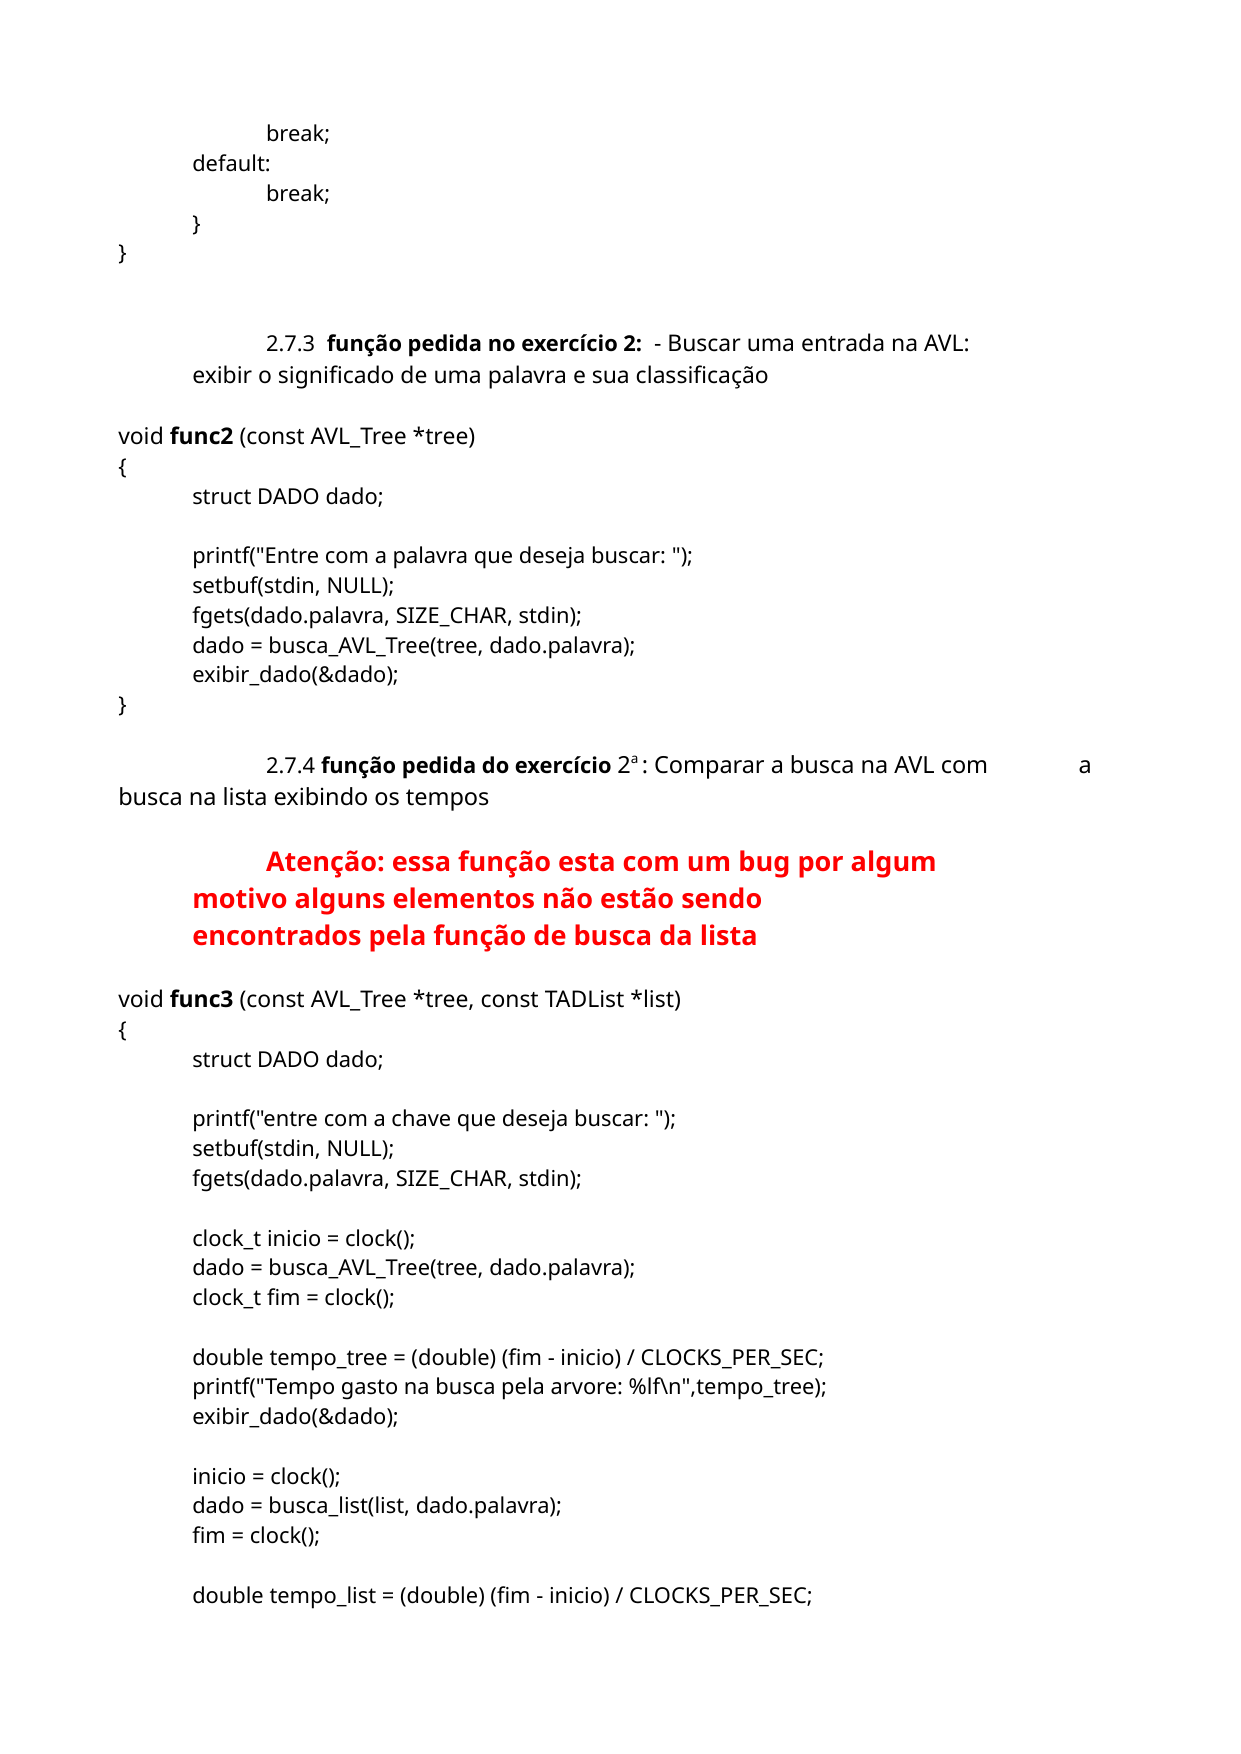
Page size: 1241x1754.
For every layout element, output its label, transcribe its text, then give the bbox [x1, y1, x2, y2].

text default: [118, 148, 1122, 178]
text fim = clock(); [118, 1520, 1122, 1550]
text } [118, 689, 1122, 719]
text fgets(dado.palavra, SIZE_CHAR, stdin); [118, 1163, 1122, 1193]
text { [118, 451, 1122, 481]
text 2.7.4 função pedida do exercício 2a : Comparar a busca na AVL com a busca na lista exibindo os tempos [118, 749, 1122, 813]
text exibir_dado(&dado); [118, 659, 1122, 689]
text clock_t inicio = clock(); [118, 1222, 1122, 1252]
text exibir_dado(&dado); [118, 1401, 1122, 1431]
text break; [118, 178, 1122, 207]
text struct DADO dado; [118, 481, 1122, 511]
text { [118, 1014, 1122, 1044]
text dado = busca_AVL_Tree(tree, dado.palavra); [118, 629, 1122, 659]
text 2.7.3 função pedida no exercício 2: - Buscar uma entrada na AVL: exibir o significado de uma palavra e sua classificação [118, 327, 1122, 390]
text printf("entre com a chave que deseja buscar: "); [118, 1103, 1122, 1133]
text double tempo_tree = (double) (fim - inicio) / CLOCKS_PER_SEC; [118, 1342, 1122, 1371]
text printf("Entre com a palavra que deseja buscar: "); [118, 540, 1122, 570]
text struct DADO dado; [118, 1044, 1122, 1074]
text setbuf(stdin, NULL); [118, 570, 1122, 600]
text double tempo_list = (double) (fim - inicio) / CLOCKS_PER_SEC; [118, 1580, 1122, 1609]
text setbuf(stdin, NULL); [118, 1133, 1122, 1163]
text break; [118, 118, 1122, 148]
text dado = busca_list(list, dado.palavra); [118, 1490, 1122, 1520]
text dado = busca_AVL_Tree(tree, dado.palavra); [118, 1252, 1122, 1282]
text void func3 (const AVL_Tree *tree, const TADList *list) [118, 983, 1122, 1014]
text } [118, 237, 1122, 267]
text clock_t fim = clock(); [118, 1282, 1122, 1312]
text printf("Tempo gasto na busca pela arvore: %lf\n",tempo_tree); [118, 1371, 1122, 1401]
text fgets(dado.palavra, SIZE_CHAR, stdin); [118, 600, 1122, 629]
text Atenção: essa função esta com um bug por algum motivo alguns elementos não estão sendo encontrados pela função de busca da lista [118, 842, 1122, 953]
text void func2 (const AVL_Tree *tree) [118, 420, 1122, 451]
text } [118, 207, 1122, 237]
text inicio = clock(); [118, 1461, 1122, 1490]
